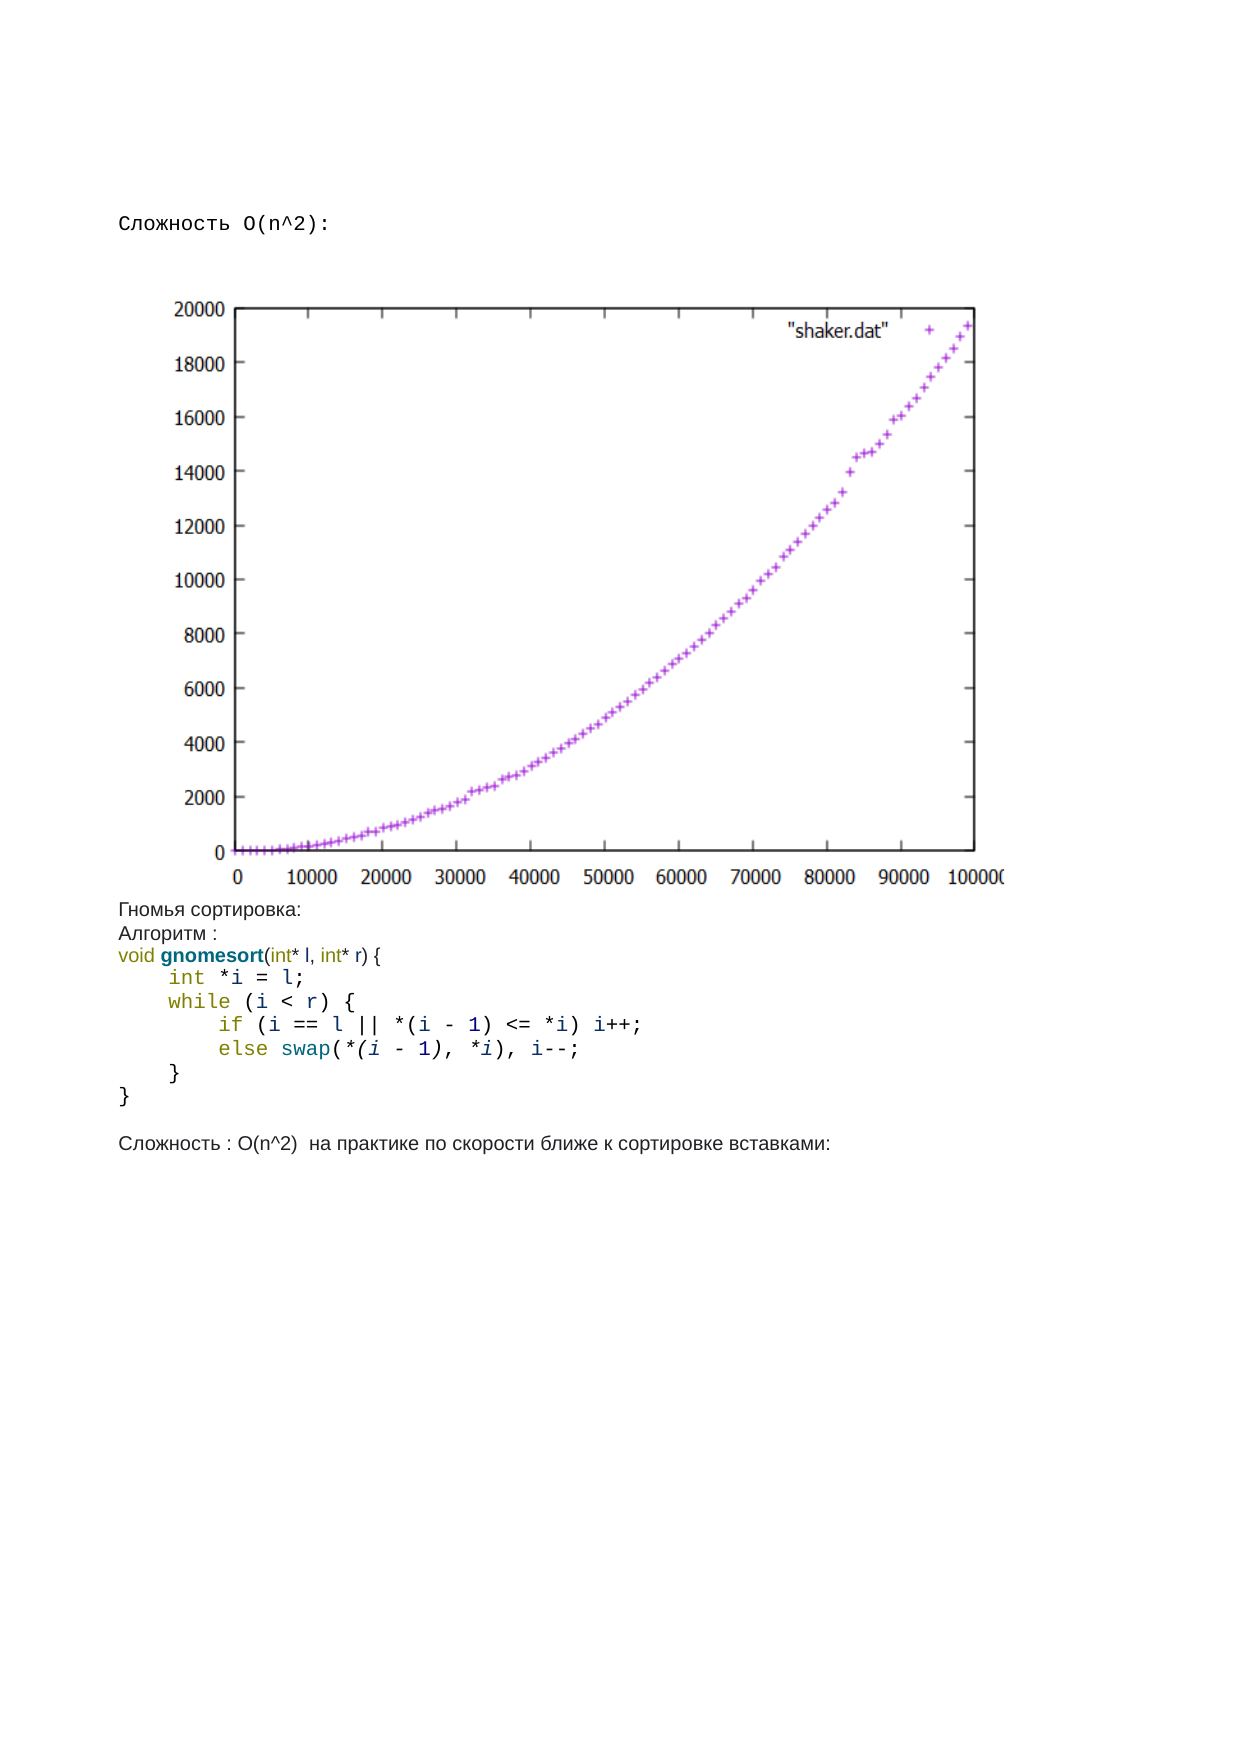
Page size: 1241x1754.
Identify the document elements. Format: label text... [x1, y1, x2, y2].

text Cложность : O(n^2) на практике по скорости ближе к сортировке вставками: [118, 1132, 1122, 1155]
text } [118, 1062, 1122, 1085]
text void gnomesort(int* l, int* r) { [118, 944, 1122, 967]
text } [118, 1085, 1122, 1109]
text Сложность O(n^2): [118, 213, 1122, 236]
picture [147, 283, 1005, 899]
text Гномья сортировка: [118, 284, 1122, 921]
text if (i == l || *(i - 1) <= *i) i++; [118, 1014, 1122, 1038]
text int *i = l; [118, 967, 1122, 991]
text while (i < r) { [118, 991, 1122, 1014]
text else swap(*(i - 1), *i), i--; [118, 1038, 1122, 1062]
text Алгоритм : [118, 921, 1122, 944]
